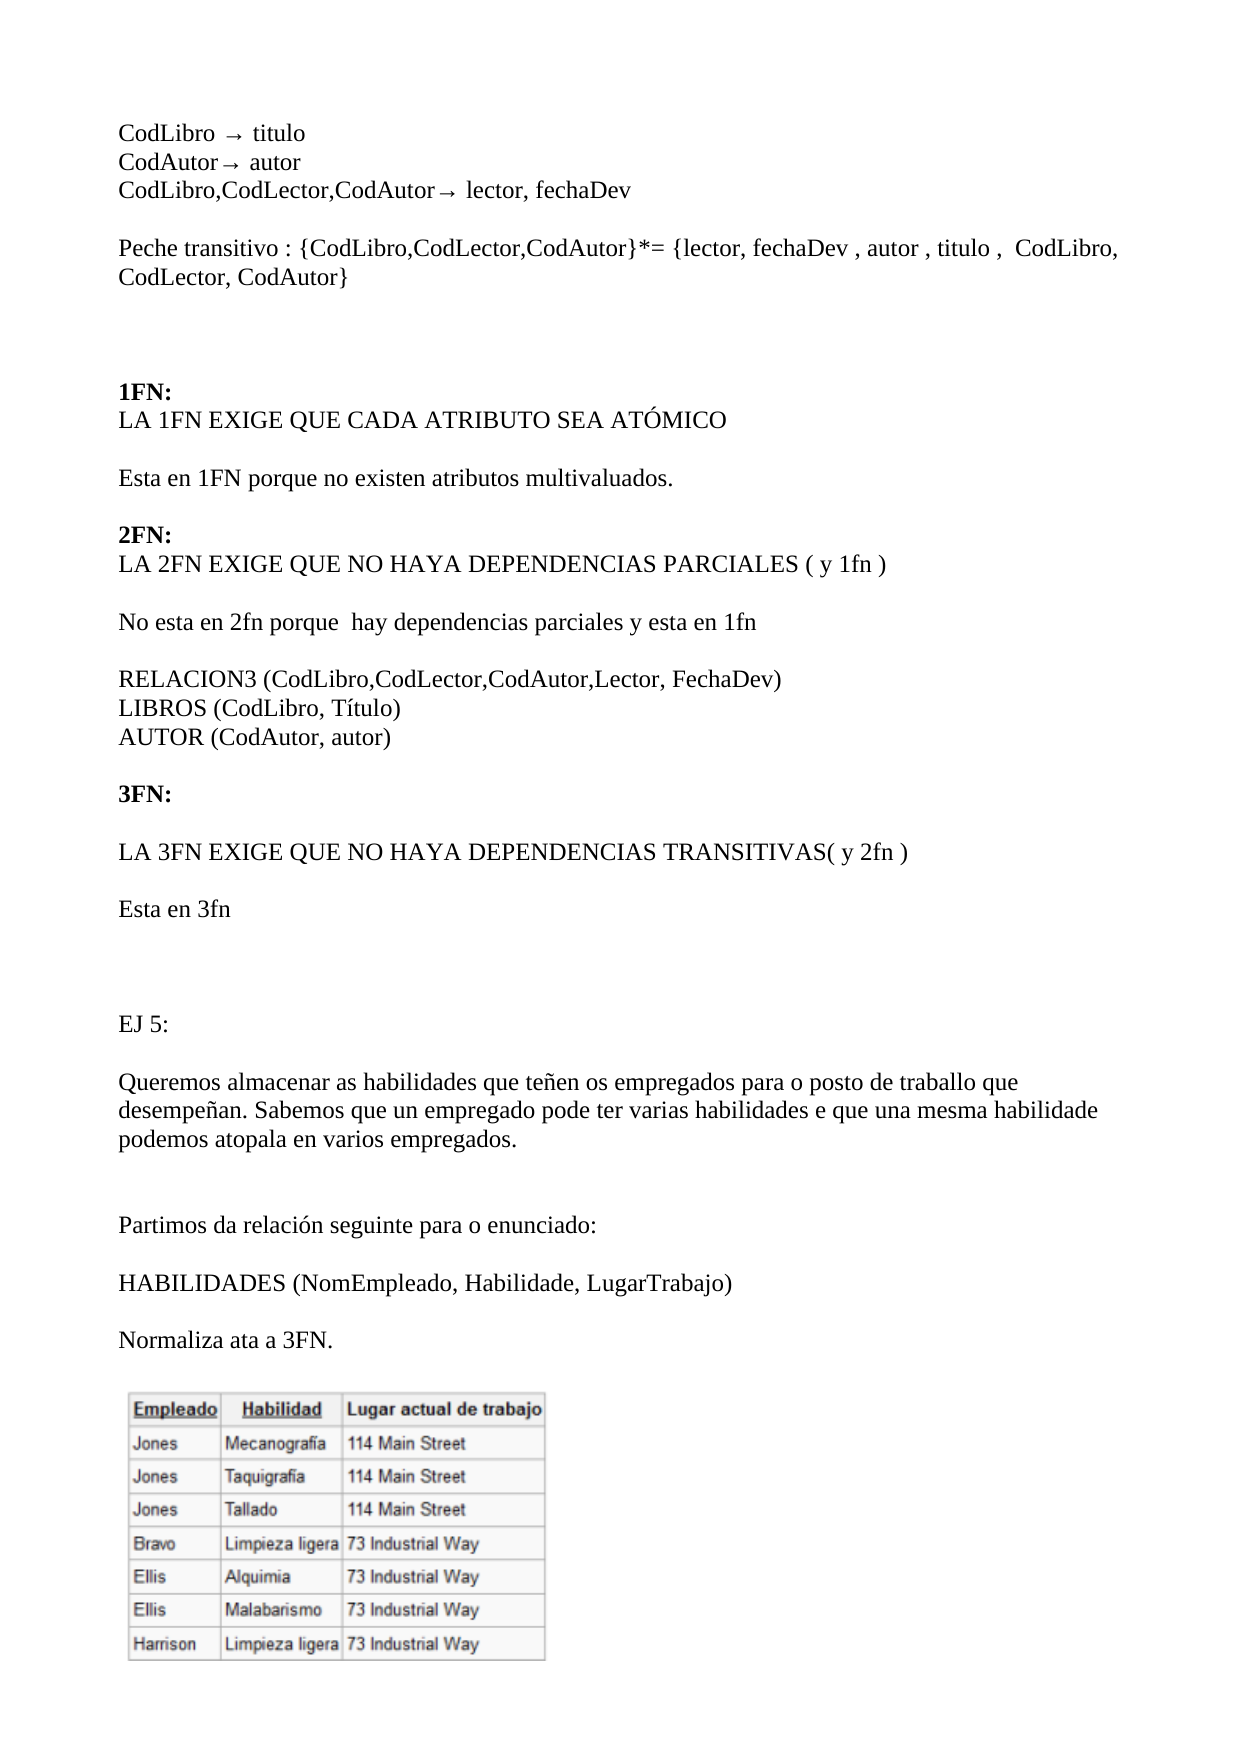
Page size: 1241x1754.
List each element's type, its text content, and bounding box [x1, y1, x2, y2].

text Peche transitivo : {CodLibro,CodLector,CodAutor}*= {lector, fechaDev , autor , titulo , CodLibro, CodLector, CodAutor} [118, 233, 1122, 291]
text EJ 5: [118, 1009, 1122, 1038]
text HABILIDADES (NomEmpleado, Habilidade, LugarTrabajo) [118, 1268, 1122, 1297]
text Normaliza ata a 3FN. [118, 1326, 1122, 1354]
text 3FN: [118, 779, 1122, 808]
text AUTOR (CodAutor, autor) [118, 722, 1122, 751]
text Partimos da relación seguinte para o enunciado: [118, 1211, 1122, 1239]
text Esta en 3fn [118, 894, 1122, 923]
text No esta en 2fn porque hay dependencias parciales y esta en 1fn [118, 607, 1122, 636]
text LIBROS (CodLibro, Título) [118, 693, 1122, 722]
text Esta en 1FN porque no existen atributos multivaluados. [118, 463, 1122, 492]
text 1FN: [118, 377, 1122, 406]
text Queremos almacenar as habilidades que teñen os empregados para o posto de traballo que desempeñan. Sabemos que un empregado pode ter varias habilidades e que una mesma habilidade podemos atopala en varios empregados. [118, 1067, 1122, 1153]
text CodLibro,CodLector,CodAutor→ lector, fechaDev [118, 176, 1122, 204]
text RELACION3 (CodLibro,CodLector,CodAutor,Lector, FechaDev) [118, 664, 1122, 693]
text LA 3FN EXIGE QUE NO HAYA DEPENDENCIAS TRANSITIVAS( y 2fn ) [118, 837, 1122, 866]
text LA 2FN EXIGE QUE NO HAYA DEPENDENCIAS PARCIALES ( y 1fn ) [118, 549, 1122, 578]
text CodAutor→ autor [118, 147, 1122, 176]
picture [125, 1390, 549, 1661]
text CodLibro → titulo [118, 118, 1122, 147]
text 2FN: [118, 521, 1122, 549]
text LA 1FN EXIGE QUE CADA ATRIBUTO SEA ATÓMICO [118, 406, 1122, 434]
